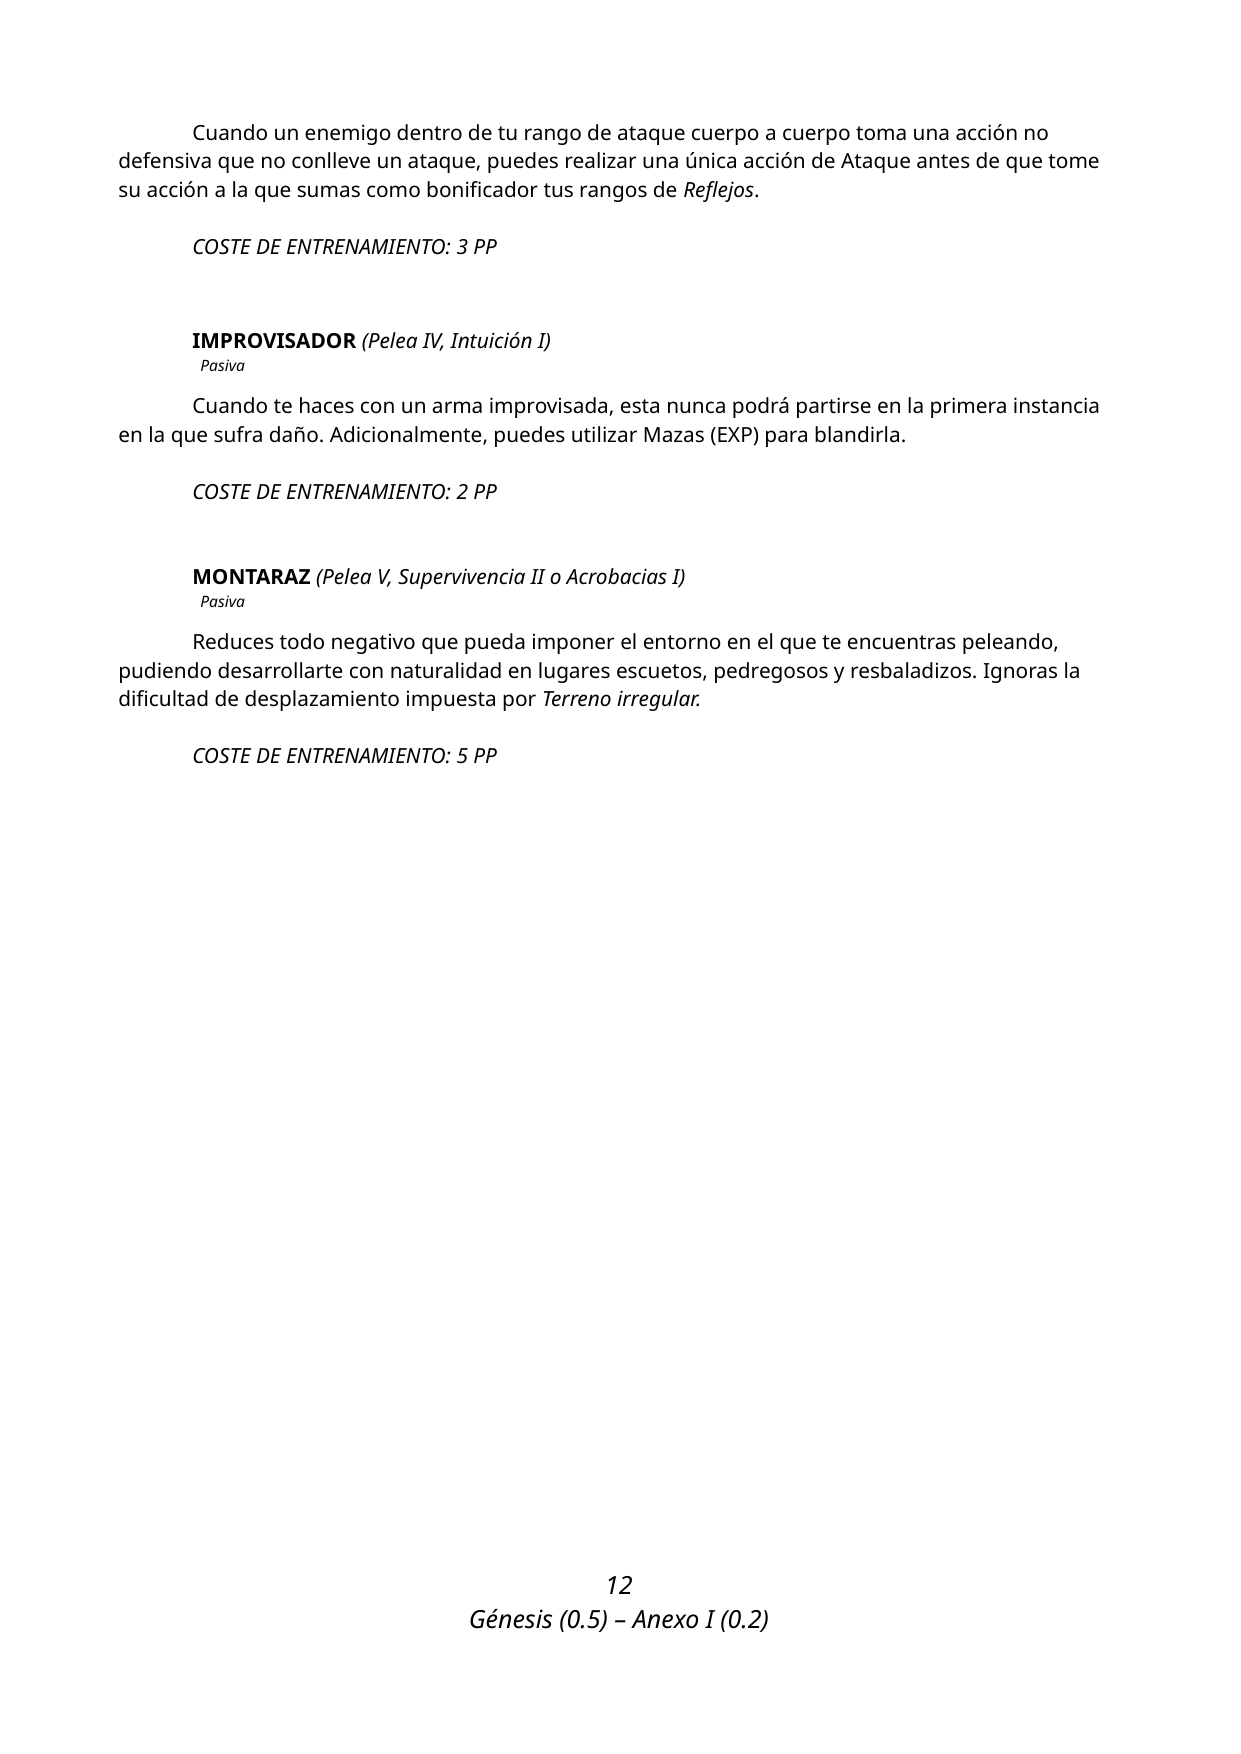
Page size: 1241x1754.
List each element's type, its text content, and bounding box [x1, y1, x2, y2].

text Cuando te haces con un arma improvisada, esta nunca podrá partirse en la primera instancia en la que sufra daño. Adicionalmente, puedes utilizar Mazas (EXP) para blandirla. [118, 392, 1122, 448]
text Pasiva [192, 355, 1122, 392]
text Cuando un enemigo dentro de tu rango de ataque cuerpo a cuerpo toma una acción no defensiva que no conlleve un ataque, puedes realizar una única acción de Ataque antes de que tome su acción a la que sumas como bonificador tus rangos de Reflejos. [118, 118, 1122, 203]
text COSTE DE ENTRENAMIENTO: 5 PP [118, 741, 1122, 770]
text MONTARAZ (Pelea V, Supervivencia II o Acrobacias I) [118, 505, 1122, 591]
text Reduces todo negativo que pueda imponer el entorno en el que te encuentras peleando, pudiendo desarrollarte con naturalidad en lugares escuetos, pedregosos y resbaladizos. Ignoras la dificultad de desplazamiento impuesta por Terreno irregular. [118, 627, 1122, 713]
text COSTE DE ENTRENAMIENTO: 2 PP [118, 477, 1122, 505]
text Pasiva [192, 591, 1122, 627]
text COSTE DE ENTRENAMIENTO: 3 PP [118, 232, 1122, 260]
text IMPROVISADOR (Pelea IV, Intuición I) [192, 326, 1122, 355]
